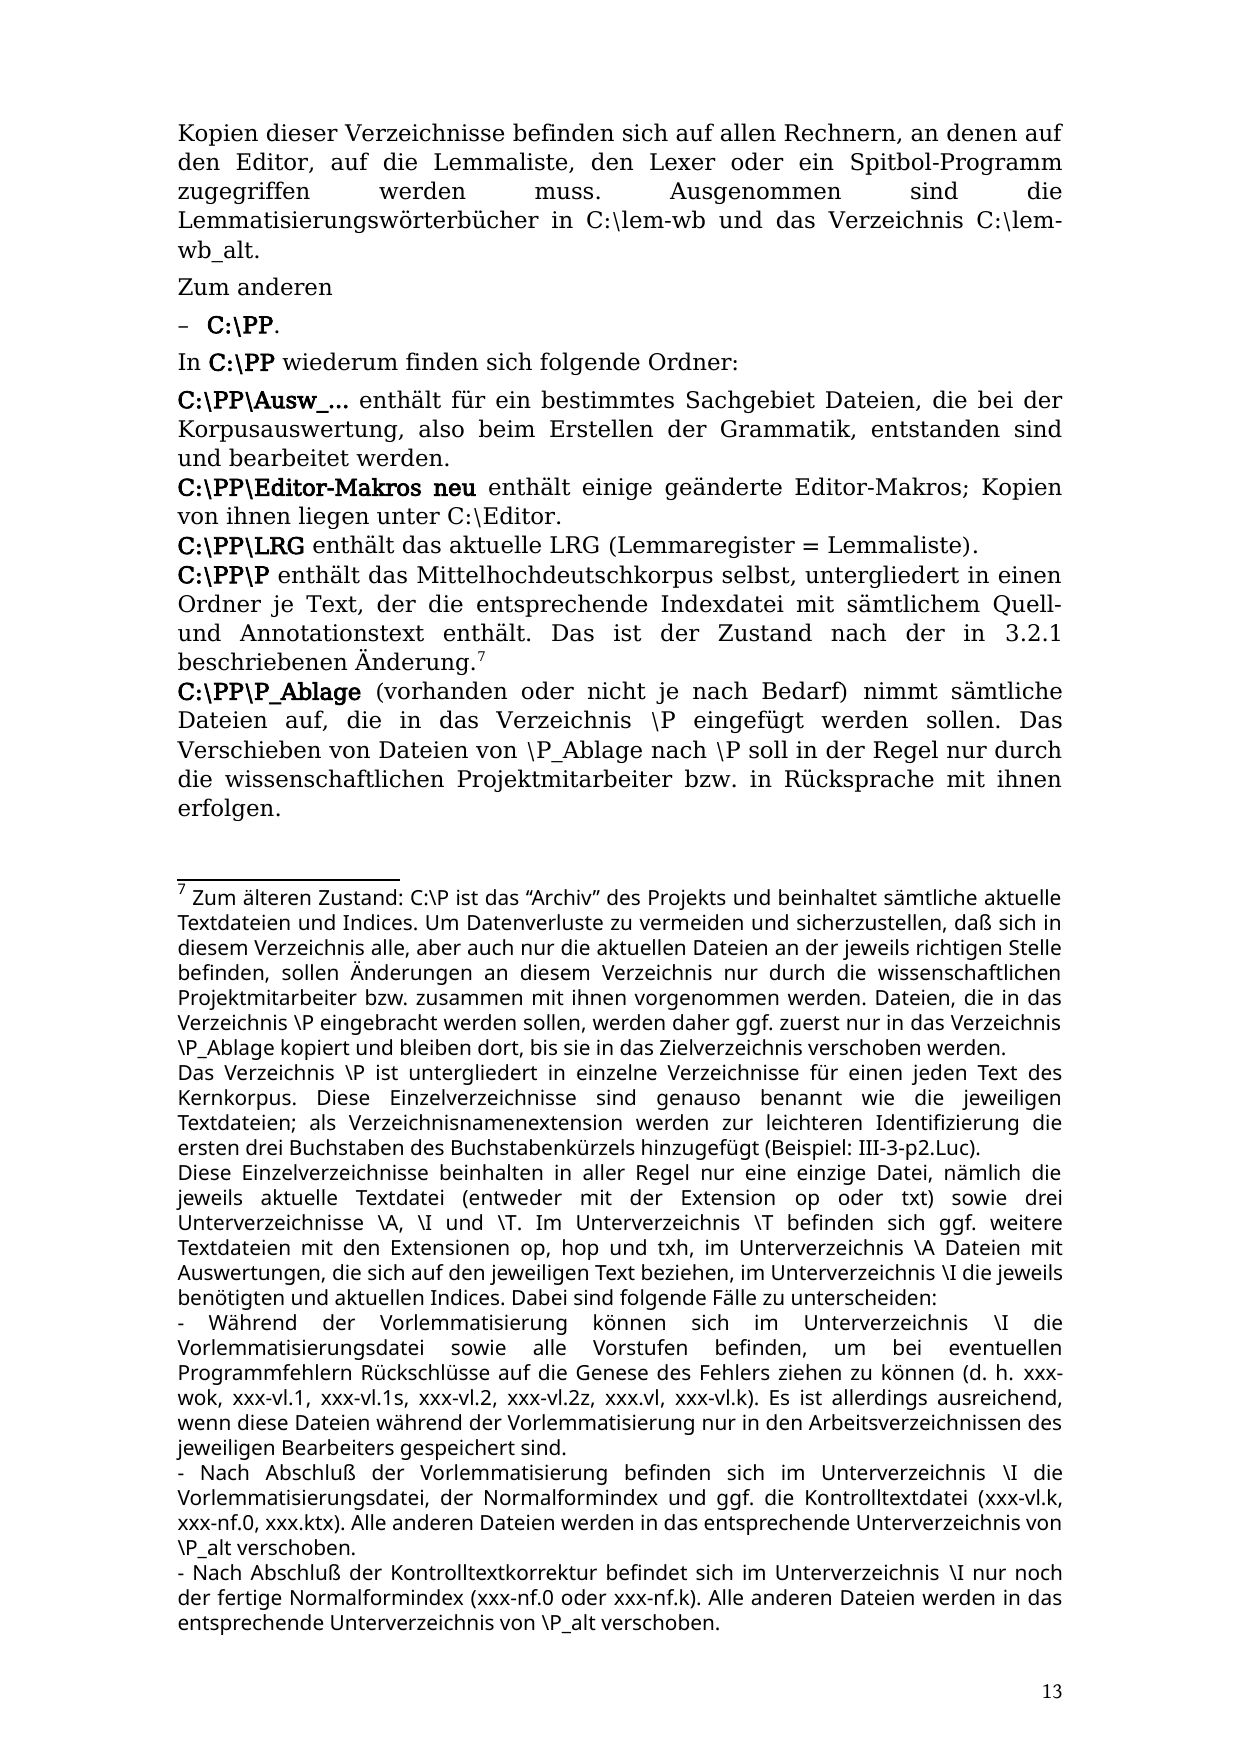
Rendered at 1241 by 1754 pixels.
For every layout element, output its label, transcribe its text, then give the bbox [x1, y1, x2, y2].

text In C:\PP wiederum finden sich folgende Ordner: [177, 347, 1063, 376]
text C:\PP\P_Ablage (vorhanden oder nicht je nach Bedarf) nimmt sämtliche Dateien auf, die in das Verzeichnis \P eingefügt werden sollen. Das Verschieben von Dateien von \P_Ablage nach \P soll in der Regel nur durch die wissenschaftlichen Projektmitarbeiter bzw. in Rücksprache mit ihnen erfolgen. [177, 676, 1063, 822]
text - Während der Vorlemmatisierung können sich im Unterverzeichnis \I die Vorlemmatisierungs­datei sowie alle Vorstufen befinden, um bei eventuellen Programmfehlern Rückschlüsse auf die Genese des Fehlers ziehen zu können (d. h. xxx-wok, xxx-vl.1, xxx-vl.1s, xxx-vl.2, xxx-vl.2z, xxx.vl, xxx-vl.k). Es ist allerdings ausreichend, wenn diese Dateien während der Vorlemmatisierung nur in den Arbeitsverzeichnissen des jeweiligen Bearbeiters gespeichert sind. [177, 1311, 1063, 1461]
text C:\PP\P enthält das Mittelhochdeutschkorpus selbst, untergliedert in einen Ordner je Text, der die entsprechende Indexdatei mit sämtlichem Quell- und Annotationstext enthält. Das ist der Zustand nach der in 3.2.1 beschriebenen Änderung. [177, 560, 1063, 676]
text - Nach Abschluß der Kontrolltextkorrektur befindet sich im Unterverzeichnis \I nur noch der fertige Normalformindex (xxx-nf.0 oder xxx-nf.k). Alle anderen Dateien werden in das entsprechende Unterverzeichnis von \P_alt verschoben. [177, 1561, 1063, 1636]
text C:\PP\Editor-Makros neu enthält einige geänderte Editor-Makros; Kopien von ihnen liegen unter C:\Editor. [177, 472, 1063, 531]
text C:\PP\LRG enthält das aktuelle LRG (Lemmaregister = Lemmaliste). [177, 531, 1063, 560]
text C:\PP\Ausw_… enthält für ein bestimmtes Sachgebiet Dateien, die bei der Korpusauswertung, also beim Erstellen der Grammatik, entstanden sind und bearbeitet werden. [177, 385, 1063, 472]
text – C:\PP. [177, 310, 1063, 339]
text Kopien dieser Verzeichnisse befinden sich auf allen Rechnern, an denen auf den Editor, auf die Lemmaliste, den Lexer oder ein Spitbol-Programm zugegriffen werden muss. Ausgenommen sind die Lemmatisierungswörterbücher in C:\lem-wb und das Verzeichnis C:\lem-wb_alt. [177, 118, 1063, 264]
text Zum älteren Zustand: C:\P ist das ‘‘Archiv’’ des Projekts und beinhaltet sämtliche aktuelle Textdateien und Indices. Um Datenverluste zu vermeiden und sicherzustellen, daß sich in diesem Verzeichnis alle, aber auch nur die aktuellen Dateien an der jeweils richtigen Stelle befinden, sollen Änderungen an diesem Verzeichnis nur durch die wissenschaftlichen Projektmitarbeiter bzw. zusammen mit ihnen vorgenommen werden. Dateien, die in das Verzeichnis \P eingebracht werden sollen, werden daher ggf. zuerst nur in das Verzeichnis \P_Ablage kopiert und bleiben dort, bis sie in das Zielverzeichnis verschoben werden. [177, 886, 1063, 1061]
text - Nach Abschluß der Vorlemmatisierung befinden sich im Unterverzeichnis \I die Vorlemmatisierungsdatei, der Normalformindex und ggf. die Kontrolltextdatei (xxx-vl.k, xxx-nf.0, xxx.ktx). Alle anderen Dateien werden in das entsprechende Unterverzeichnis von \P_​alt verschoben. [177, 1461, 1063, 1561]
text Diese Einzelverzeichnisse beinhalten in aller Regel nur eine einzige Datei, nämlich die jeweils aktuelle Textdatei (entweder mit der Extension op oder txt) sowie drei Unterverzeichnisse \A, \I und \T. Im Unterverzeichnis \T befinden sich ggf. weitere Textdateien mit den Extensionen op, hop und txh, im Unterverzeichnis \A Dateien mit Auswertungen, die sich auf den jeweiligen Text beziehen, im Unterverzeichnis \I die jeweils benötigten und aktuellen Indices. Dabei sind folgende Fälle zu unterscheiden: [177, 1161, 1063, 1311]
text Das Verzeichnis \P ist untergliedert in einzelne Verzeichnisse für einen jeden Text des Kernkorpus. Diese Einzelverzeichnisse sind genauso benannt wie die jeweiligen Textdateien; als Verzeichnisnamenextension werden zur leichteren Identifizierung die ersten drei Buchstaben des Buchstabenkürzels hinzugefügt (Beispiel: III-3-p2.Luc). [177, 1061, 1063, 1161]
text Zum anderen [177, 272, 1063, 301]
